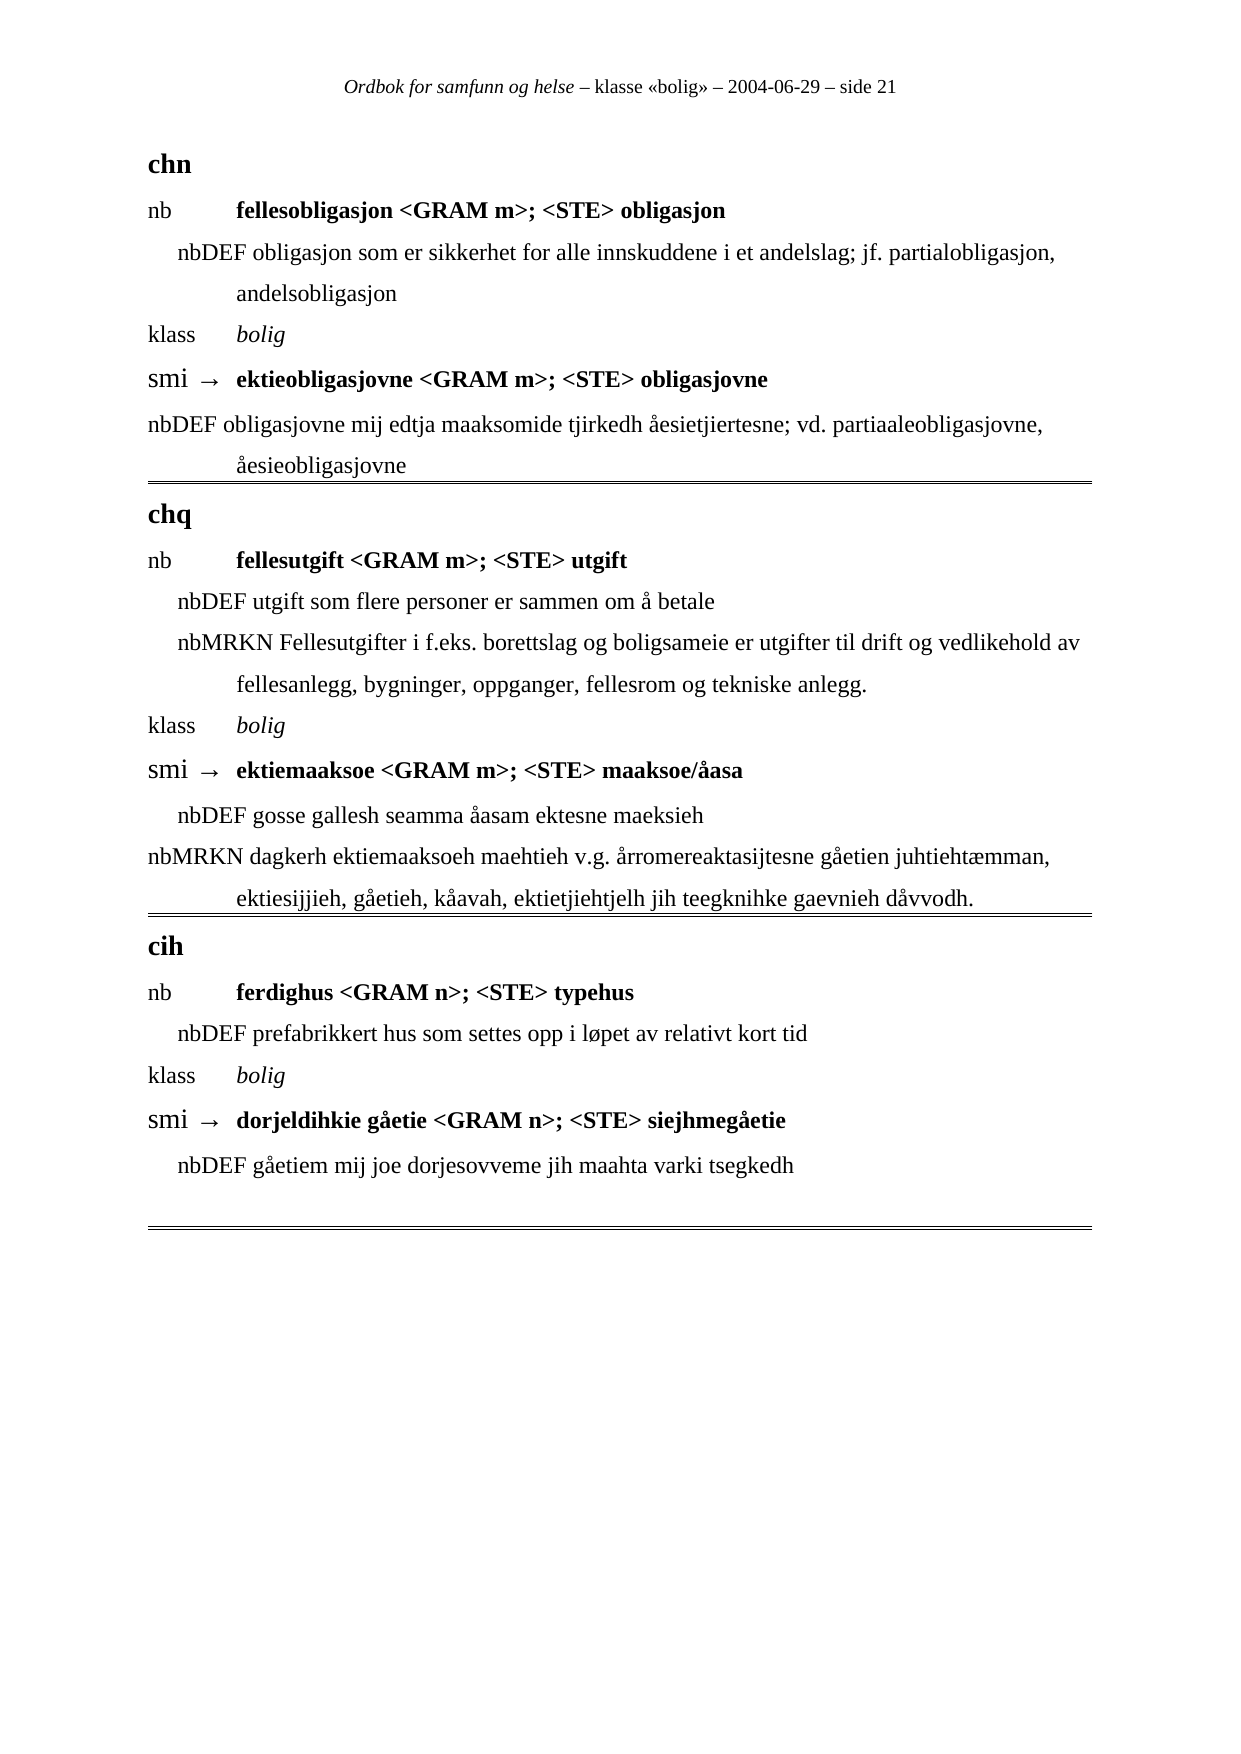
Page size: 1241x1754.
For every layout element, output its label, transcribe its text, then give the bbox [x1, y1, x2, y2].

text klass bolig [148, 320, 1092, 348]
text smi → ektieobligasjovne <GRAM m>; <STE> obligasjovne [148, 362, 1092, 394]
text nbDEF obligasjovne mij edtja maaksomide tjirkedh åesietjiertesne; vd. partiaaleobligasjovne, åesieobligasjovne [148, 410, 1092, 481]
text nbMRKN Fellesutgifter i f.eks. borettslag og boligsameie er utgifter til drift og vedlikehold av fellesanlegg, bygninger, oppganger, fellesrom og tekniske anlegg. [177, 628, 1092, 697]
text klass bolig [148, 1061, 1092, 1088]
text nbMRKN dagkerh ektiemaaksoeh maehtieh v.g. årromereaktasijtesne gåetien juhtiehtæmman, ektiesijjieh, gåetieh, kåavah, ektietjiehtjelh jih teegknihke gaevnieh dåvvodh. [148, 842, 1092, 913]
text nbDEF gosse gallesh seamma åasam ektesne maeksieh [177, 801, 1092, 829]
text smi → dorjeldihkie gåetie <GRAM n>; <STE> siejhmegåetie [148, 1102, 1092, 1134]
text nb fellesutgift <GRAM m>; <STE> utgift [148, 546, 1092, 573]
text nb ferdighus <GRAM n>; <STE> typehus [148, 978, 1092, 1006]
text smi → ektiemaaksoe <GRAM m>; <STE> maaksoe/åasa [148, 752, 1092, 785]
text klass bolig [148, 711, 1092, 739]
text nbDEF obligasjon som er sikkerhet for alle innskuddene i et andelslag; jf. partialobligasjon, andelsobligasjon [177, 237, 1092, 306]
text nbDEF gåetiem mij joe dorjesovveme jih maahta varki tsegkedh [177, 1151, 1092, 1178]
text cih [148, 929, 1092, 962]
text chn [148, 148, 1092, 180]
text nbDEF utgift som flere personer er sammen om å betale [177, 587, 1092, 615]
text nbDEF prefabrikkert hus som settes opp i løpet av relativt kort tid [177, 1019, 1092, 1047]
text chq [148, 497, 1092, 529]
text nb fellesobligasjon <GRAM m>; <STE> obligasjon [148, 196, 1092, 224]
